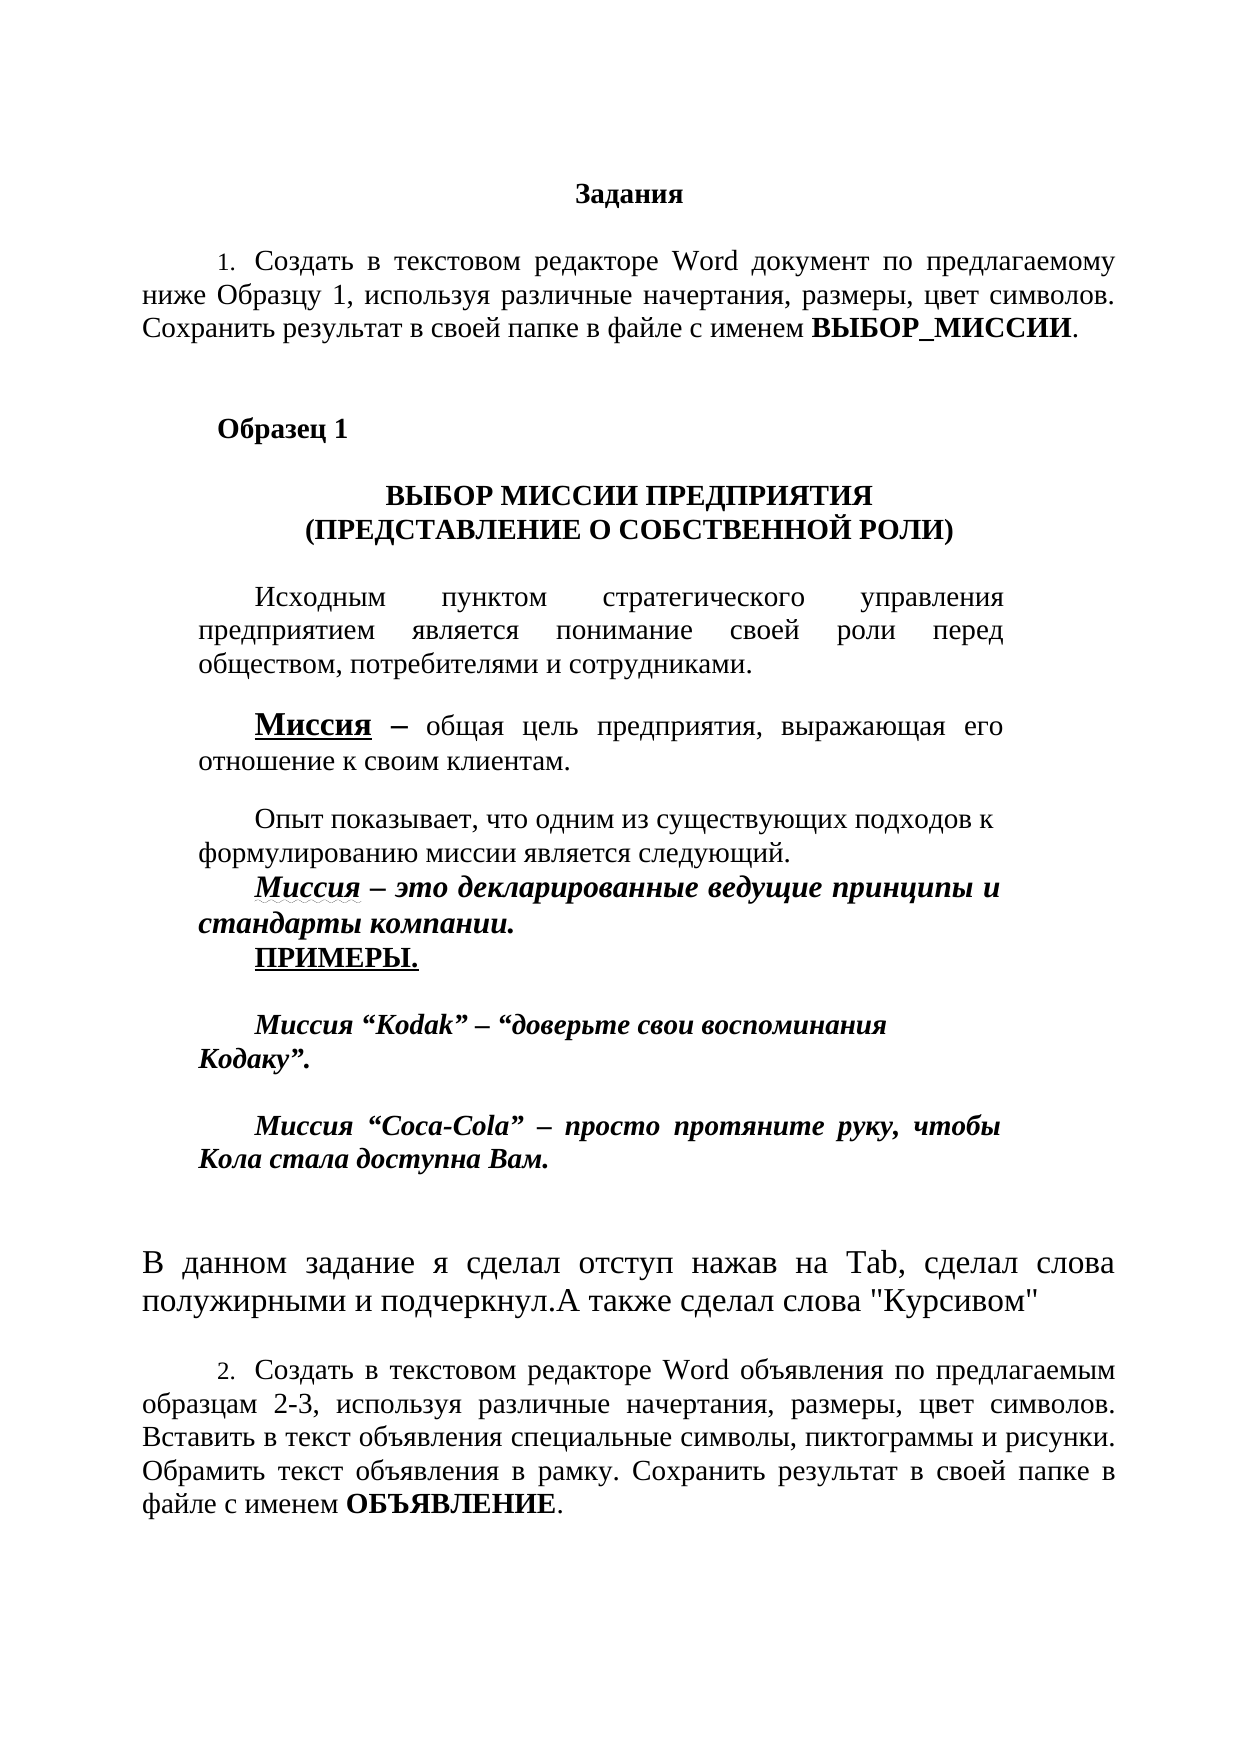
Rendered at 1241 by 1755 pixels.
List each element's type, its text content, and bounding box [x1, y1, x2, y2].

text В данном задание я сделал отступ нажав на Tab, сделал слова полужирными и подчеркнул.А также сделал слова "Курсивом" [142, 1242, 1116, 1319]
text Миссия “Coca-Cola” – просто протяните руку, чтобы Кола стала доступна Вам. [198, 1108, 1004, 1175]
list Создать в текстовом редакторе Word документ по предлагаемому ниже Образцу 1, используя различные начертания, размеры, цвет символов. Сохранить результат в своей папке в файле с именем ВЫБОР_МИССИИ. [142, 243, 1116, 344]
text Миссия “Kodak” – “доверьте свои воспоминания Кодаку”. [198, 1007, 1004, 1074]
subtitle Задания [142, 176, 1116, 210]
text ВЫБОР МИССИИ ПРЕДПРИЯТИЯ [198, 478, 1004, 512]
text Опыт показывает, что одним из существующих подходов к формулированию миссии является следующий. [198, 801, 1004, 868]
text ПРИМЕРЫ. [198, 940, 1004, 974]
text Исходным пунктом стратегического управления предприятием является понимание своей роли перед обществом, потребителями и сотрудниками. [198, 579, 1004, 679]
text (ПРЕДСТАВЛЕНИЕ О СОБСТВЕННОЙ РОЛИ) [198, 512, 1004, 545]
text Образец 1 [142, 411, 1116, 445]
text Миссия – общая цель предприятия, выражающая его отношение к своим клиентам. [198, 704, 1004, 776]
text Миссия – это декларированные ведущие принципы и стандарты компании. [198, 868, 1004, 940]
list Создать в текстовом редакторе Word объявления по предлагаемым образцам 2-3, используя различные начертания, размеры, цвет символов. Вставить в текст объявления специальные символы, пиктограммы и рисунки. Обрамить текст объявления в рамку. Сохранить результат в своей папке в файле с именем ОБЪЯВЛЕНИЕ. [142, 1352, 1117, 1520]
